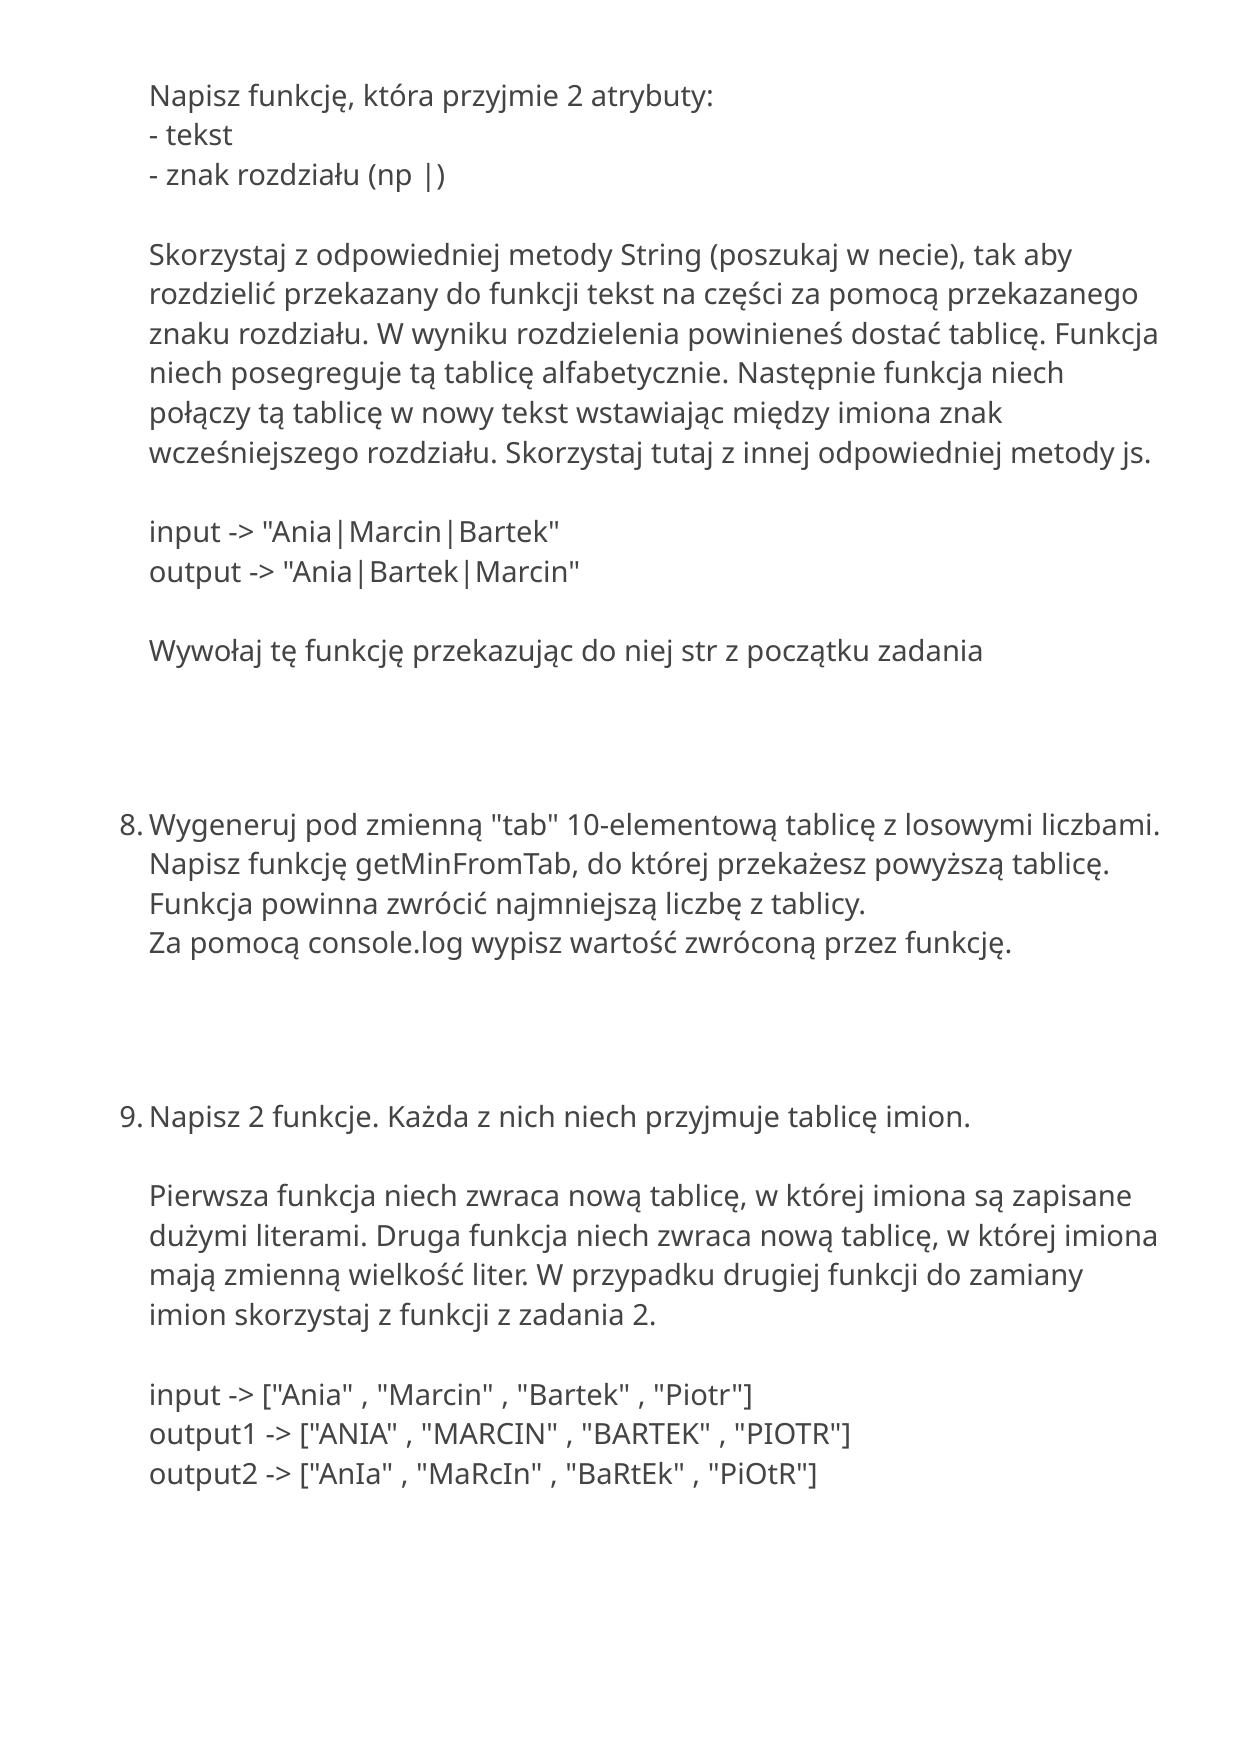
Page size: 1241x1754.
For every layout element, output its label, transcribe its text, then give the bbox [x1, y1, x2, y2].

list Napisz 2 funkcje. Każda z nich niech przyjmuje tablicę imion. Pierwsza funkcja niech zwraca nową tablicę, w której imiona są zapisane dużymi literami. Druga funkcja niech zwraca nową tablicę, w której imiona mają zmienną wielkość liter. W przypadku drugiej funkcji do zamiany imion skorzystaj z funkcji z zadania 2. input -> ["Ania" , "Marcin" , "Bartek" , "Piotr"] output1 -> ["ANIA" , "MARCIN" , "BARTEK" , "PIOTR"] output2 -> ["AnIa" , "MaRcIn" , "BaRtEk" , "PiOtR"] [119, 1096, 1165, 1493]
list Wygeneruj pod zmienną "tab" 10-elementową tablicę z losowymi liczbami. Napisz funkcję getMinFromTab, do której przekażesz powyższą tablicę. Funkcja powinna zwrócić najmniejszą liczbę z tablicy. Za pomocą console.log wypisz wartość zwróconą przez funkcję. [119, 804, 1165, 962]
list Napisz funkcję, która przyjmie 2 atrybuty: - tekst - znak rozdziału (np |) Skorzystaj z odpowiedniej metody String (poszukaj w necie), tak aby rozdzielić przekazany do funkcji tekst na części za pomocą przekazanego znaku rozdziału. W wyniku rozdzielenia powinieneś dostać tablicę. Funkcja niech posegreguje tą tablicę alfabetycznie. Następnie funkcja niech połączy tą tablicę w nowy tekst wstawiając między imiona znak wcześniejszego rozdziału. Skorzystaj tutaj z innej odpowiedniej metody js. input -> "Ania|Marcin|Bartek" output -> "Ania|Bartek|Marcin" Wywołaj tę funkcję przekazując do niej str z początku zadania [119, 75, 1165, 670]
